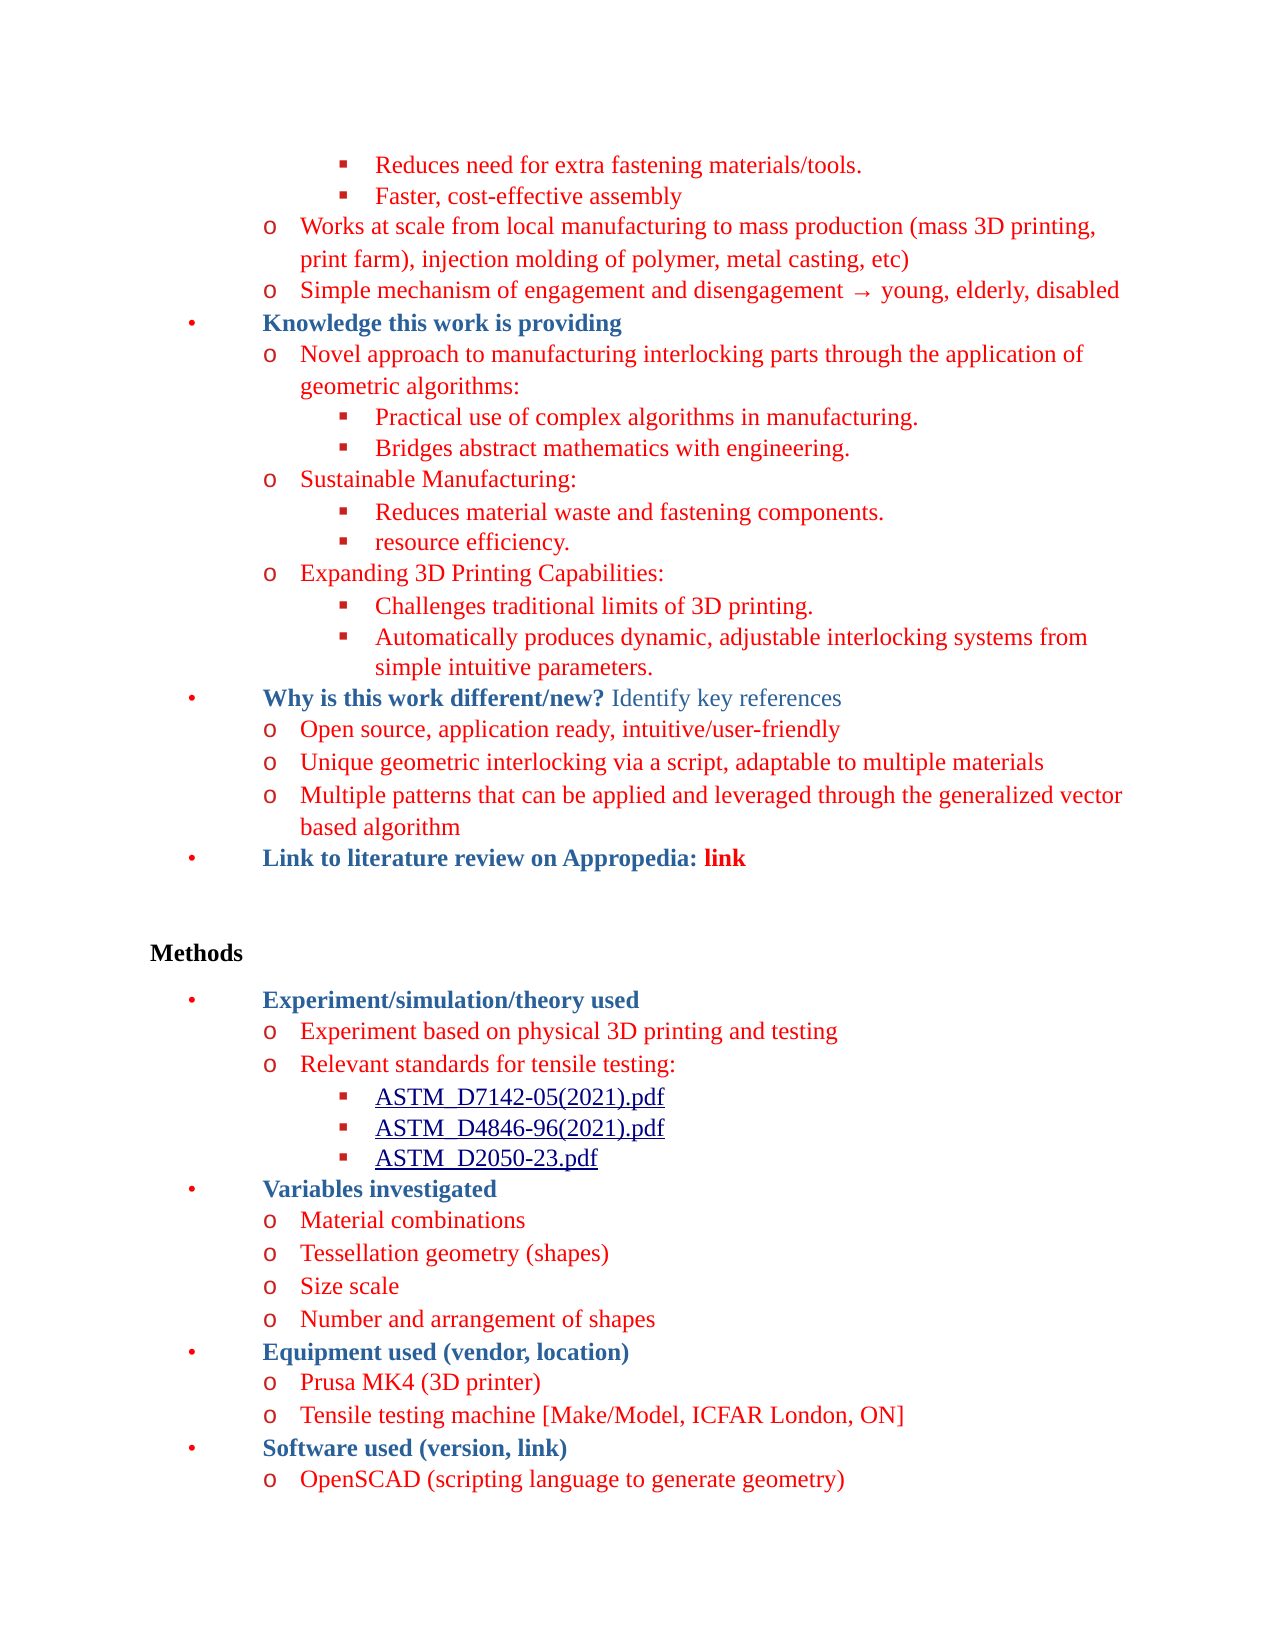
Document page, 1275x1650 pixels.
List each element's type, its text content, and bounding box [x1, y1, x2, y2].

list Multiple patterns that can be applied and leveraged through the generalized vector based algorithm [262, 780, 1125, 841]
list Link to literature review on Appropedia: link [187, 843, 1125, 872]
list Novel approach to manufacturing interlocking parts through the application of geometric algorithms: [262, 339, 1125, 400]
list Variables investigated [187, 1174, 1125, 1203]
list Expanding 3D Printing Capabilities: [262, 558, 1125, 589]
list Number and arrangement of shapes [262, 1304, 1125, 1334]
list Knowledge this work is providing [187, 308, 1125, 337]
list Software used (version, link) [187, 1433, 1125, 1462]
list Reduces material waste and fastening components. [337, 497, 1125, 525]
list Why is this work different/new? Identify key references [187, 683, 1125, 712]
list Works at scale from local manufacturing to mass production (mass 3D printing, print farm), injection molding of polymer, metal casting, etc) [262, 211, 1125, 273]
list Prusa MK4 (3D printer) [262, 1367, 1125, 1398]
list ASTM_D4846-96(2021).pdf [337, 1113, 1125, 1141]
list ASTM_D2050-23.pdf [337, 1143, 1125, 1172]
list Experiment/simulation/theory used [187, 985, 1125, 1014]
list Unique geometric interlocking via a script, adaptable to multiple materials [262, 747, 1125, 778]
list Faster, cost-effective assembly [337, 181, 1125, 209]
list Challenges traditional limits of 3D printing. [337, 591, 1125, 620]
list Tessellation geometry (shapes) [262, 1238, 1125, 1269]
list Relevant standards for tensile testing: [262, 1049, 1125, 1080]
list Material combinations [262, 1205, 1125, 1236]
list Open source, application ready, intuitive/user-friendly [262, 714, 1125, 745]
list Tensile testing machine [Make/Model, ICFAR London, ON] [262, 1400, 1125, 1431]
list Bridges abstract mathematics with engineering. [337, 433, 1125, 462]
text Methods [150, 938, 1125, 967]
list Experiment based on physical 3D printing and testing [262, 1016, 1125, 1047]
list resource efficiency. [337, 527, 1125, 556]
list Automatically produces dynamic, adjustable interlocking systems from simple intuitive parameters. [337, 622, 1125, 681]
list Sustainable Manufacturing: [262, 464, 1125, 494]
list Reduces need for extra fastening materials/tools. [337, 150, 1125, 179]
list Size scale [262, 1271, 1125, 1302]
list Simple mechanism of engagement and disengagement → young, elderly, disabled [262, 275, 1125, 306]
list Practical use of complex algorithms in manufacturing. [337, 402, 1125, 431]
list ASTM_D7142-05(2021).pdf [337, 1082, 1125, 1111]
list OpenSCAD (scripting language to generate geometry) [262, 1464, 1125, 1495]
list Equipment used (vendor, location) [187, 1337, 1125, 1365]
